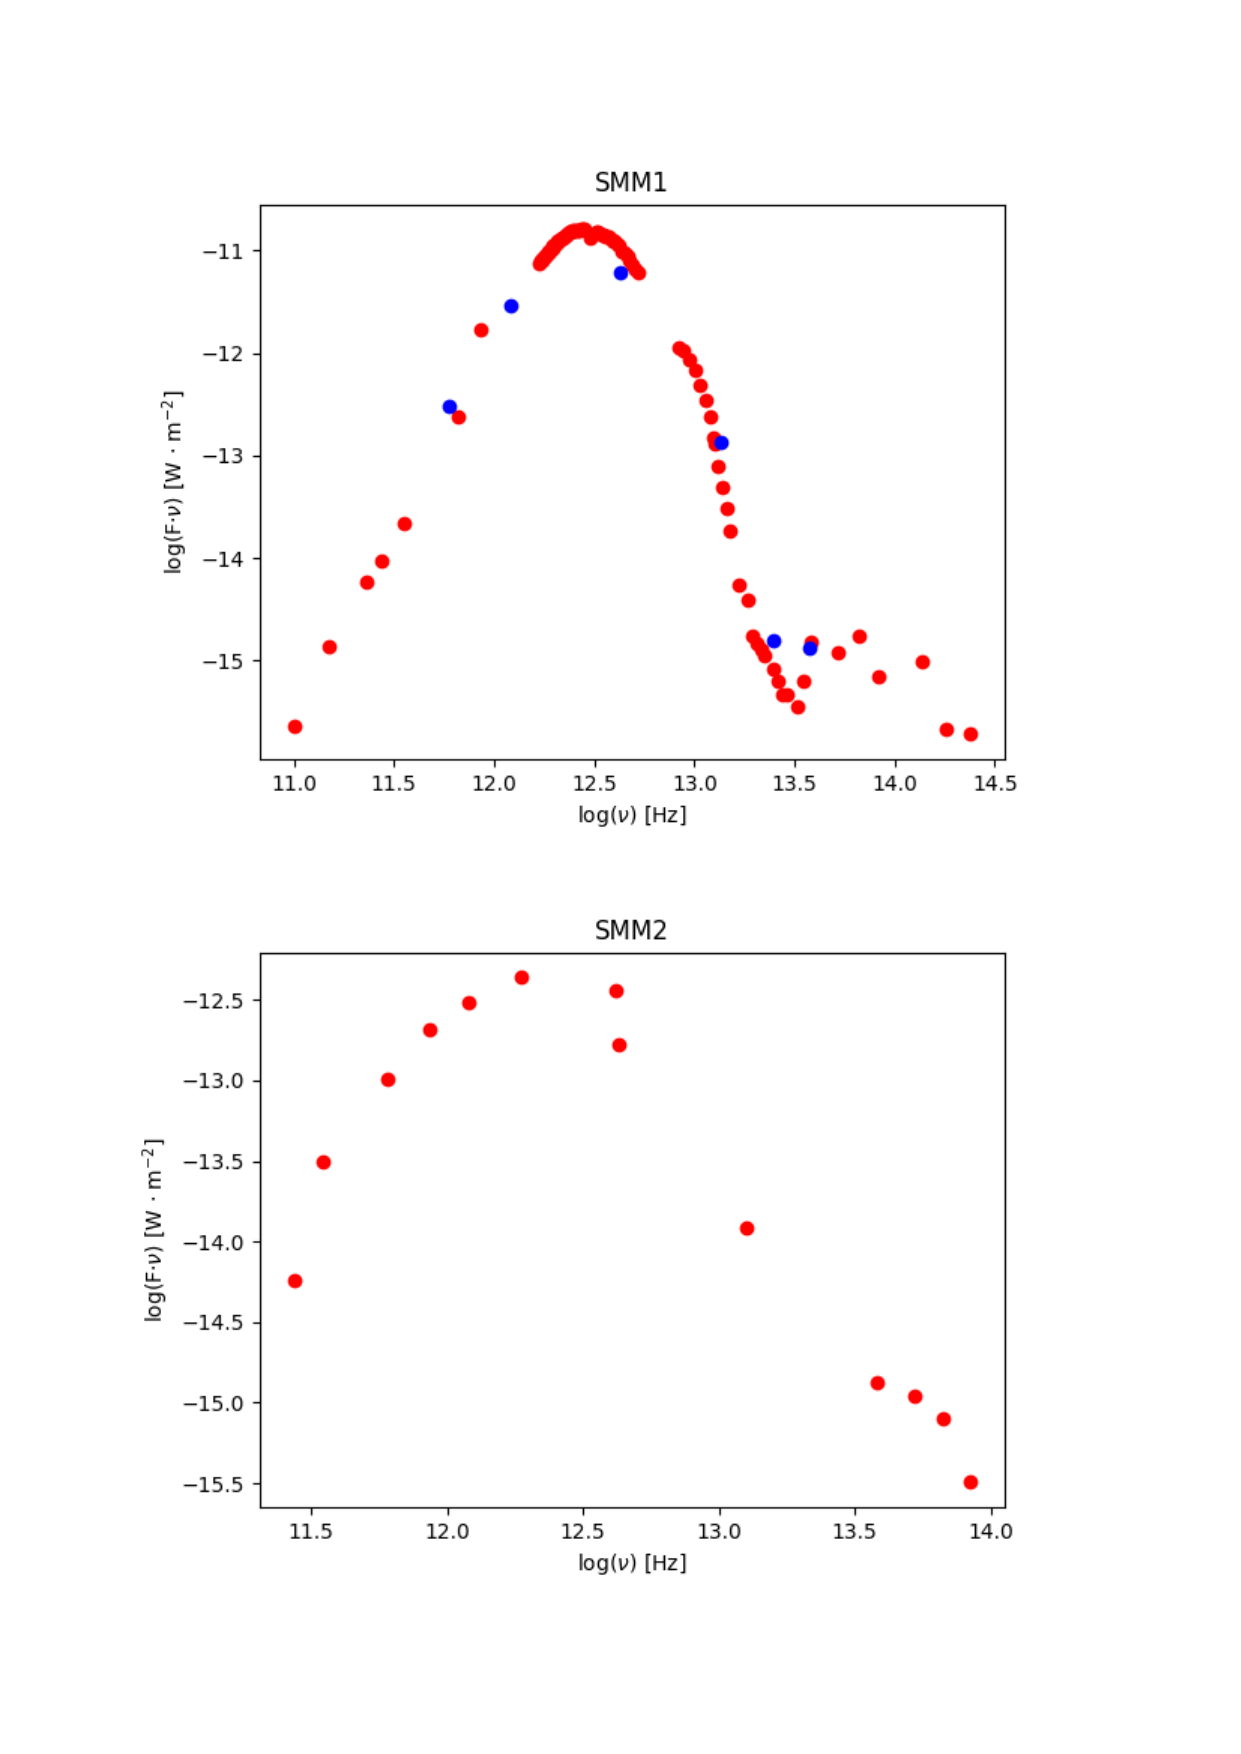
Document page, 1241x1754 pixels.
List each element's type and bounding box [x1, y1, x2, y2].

picture [140, 866, 1100, 1587]
picture [140, 118, 1100, 839]
